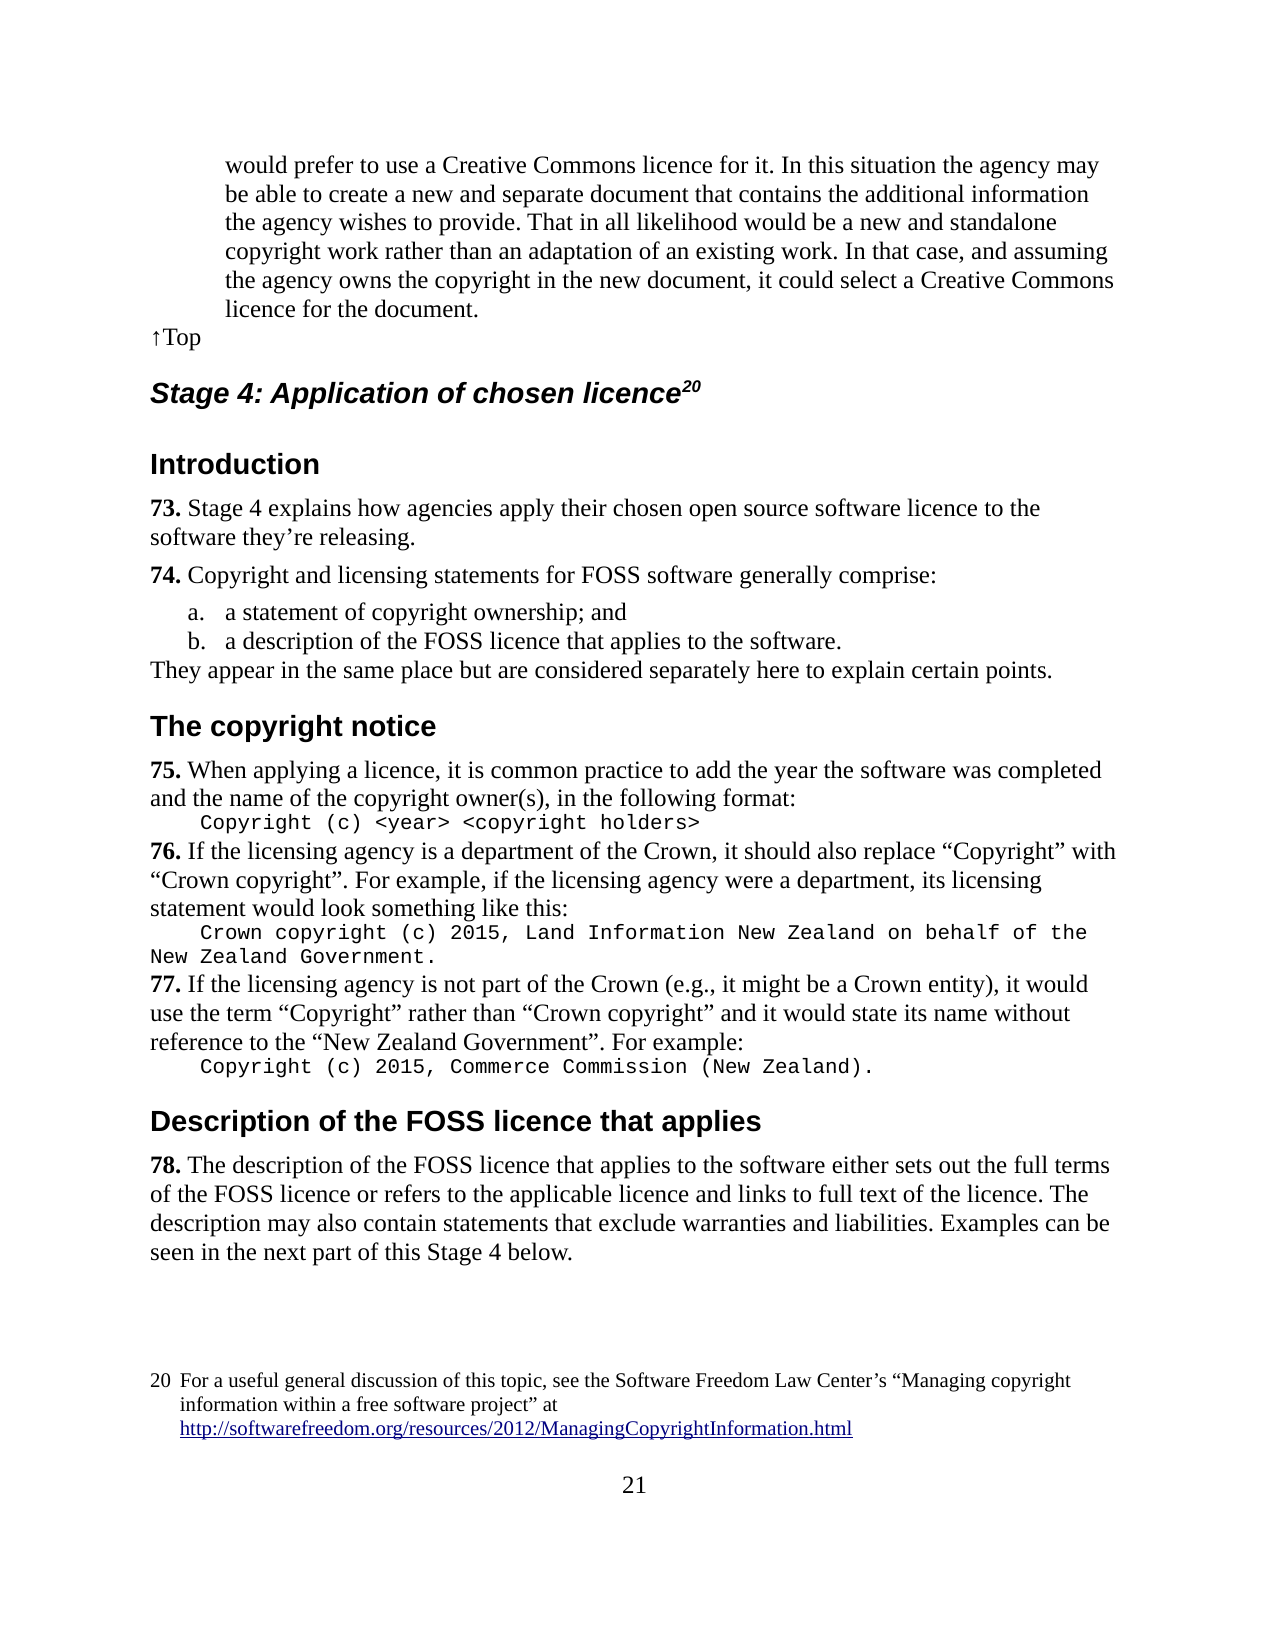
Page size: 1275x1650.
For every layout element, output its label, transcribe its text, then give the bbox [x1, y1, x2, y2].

list a statement of copyright ownership; and [187, 597, 1125, 626]
text 74. Copyright and licensing statements for FOSS software generally comprise: [150, 560, 1125, 588]
text 76. If the licensing agency is a department of the Crown, it should also replace “Copyright” with “Crown copyright”. For example, if the licensing agency were a department, its licensing statement would look something like this: [150, 836, 1125, 922]
text They appear in the same place but are considered separately here to explain certain points. [150, 655, 1125, 684]
subtitle Stage 4: Application of chosen licence [150, 376, 1125, 410]
text 75. When applying a licence, it is common practice to add the year the software was completed and the name of the copyright owner(s), in the following format: [150, 755, 1125, 812]
list would prefer to use a Creative Commons licence for it. In this situation the agency may be able to create a new and separate document that contains the additional information the agency wishes to provide. That in all likelihood would be a new and standalone copyright work rather than an adaptation of an existing work. In that case, and assuming the agency owns the copyright in the new document, it could select a Creative Commons licence for the document. [187, 150, 1125, 322]
text Copyright (c) 2015, Commerce Commission (New Zealand). [150, 1056, 1125, 1079]
subtitle Introduction [150, 447, 1125, 481]
text 77. If the licensing agency is not part of the Crown (e.g., it might be a Crown entity), it would use the term “Copyright” rather than “Crown copyright” and it would state its name without reference to the “New Zealand Government”. For example: [150, 969, 1125, 1056]
text For a useful general discussion of this topic, see the Software Freedom Law Center’s “Managing copyright information within a free software project” at http://softwarefreedom.org/resources/2012/ManagingCopyrightInformation.html [150, 1368, 1125, 1440]
text 73. Stage 4 explains how agencies apply their chosen open source software licence to the software they’re releasing. [150, 493, 1125, 551]
text 78. The description of the FOSS licence that applies to the software either sets out the full terms of the FOSS licence or refers to the applicable licence and links to full text of the licence. The description may also contain statements that exclude warranties and liabilities. Examples can be seen in the next part of this Stage 4 below. [150, 1150, 1125, 1265]
subtitle Description of the FOSS licence that applies [150, 1104, 1125, 1138]
text ↑Top [150, 322, 1125, 351]
list a description of the FOSS licence that applies to the software. [187, 626, 1125, 655]
subtitle The copyright notice [150, 709, 1125, 742]
text Crown copyright (c) 2015, Land Information New Zealand on behalf of the New Zealand Government. [150, 922, 1125, 969]
text Copyright (c) <year> <copyright holders> [150, 812, 1125, 836]
